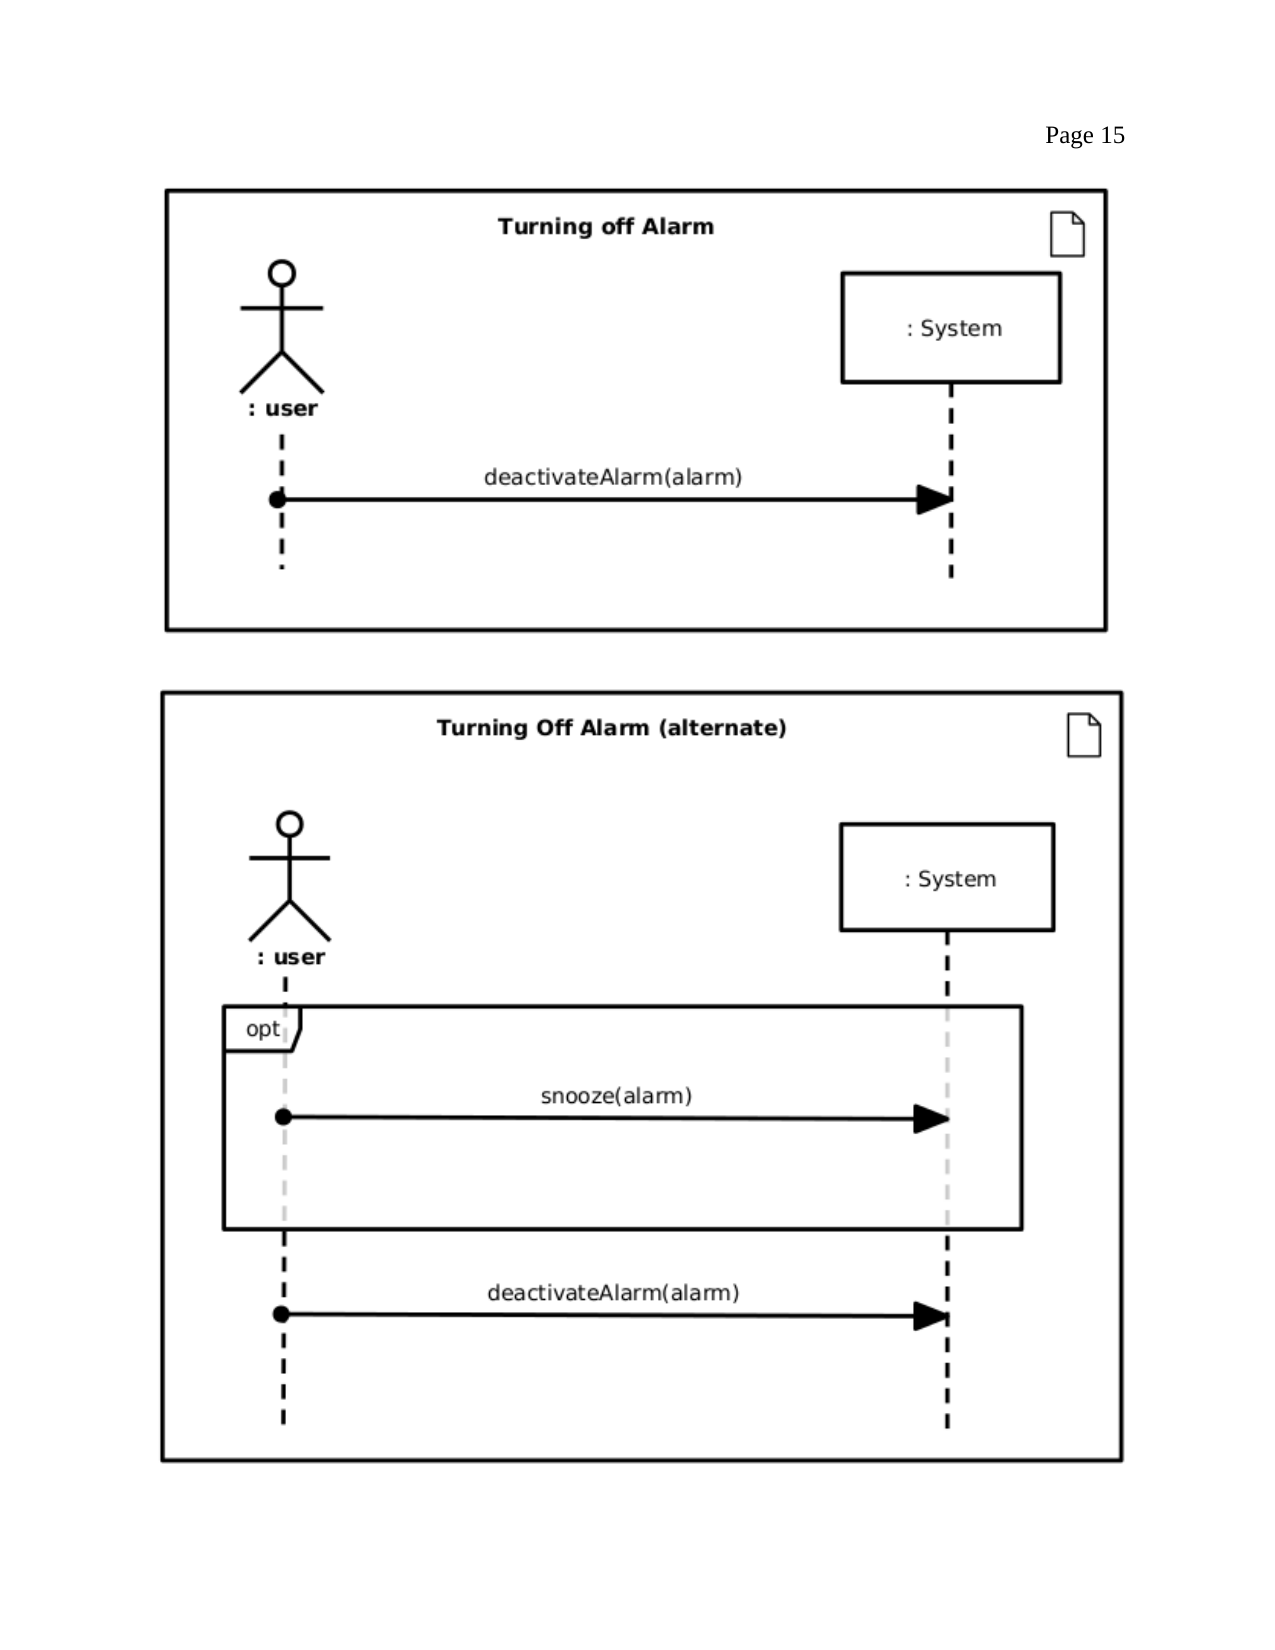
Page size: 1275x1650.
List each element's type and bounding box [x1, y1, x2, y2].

picture [150, 679, 1125, 1470]
picture [154, 178, 1121, 651]
